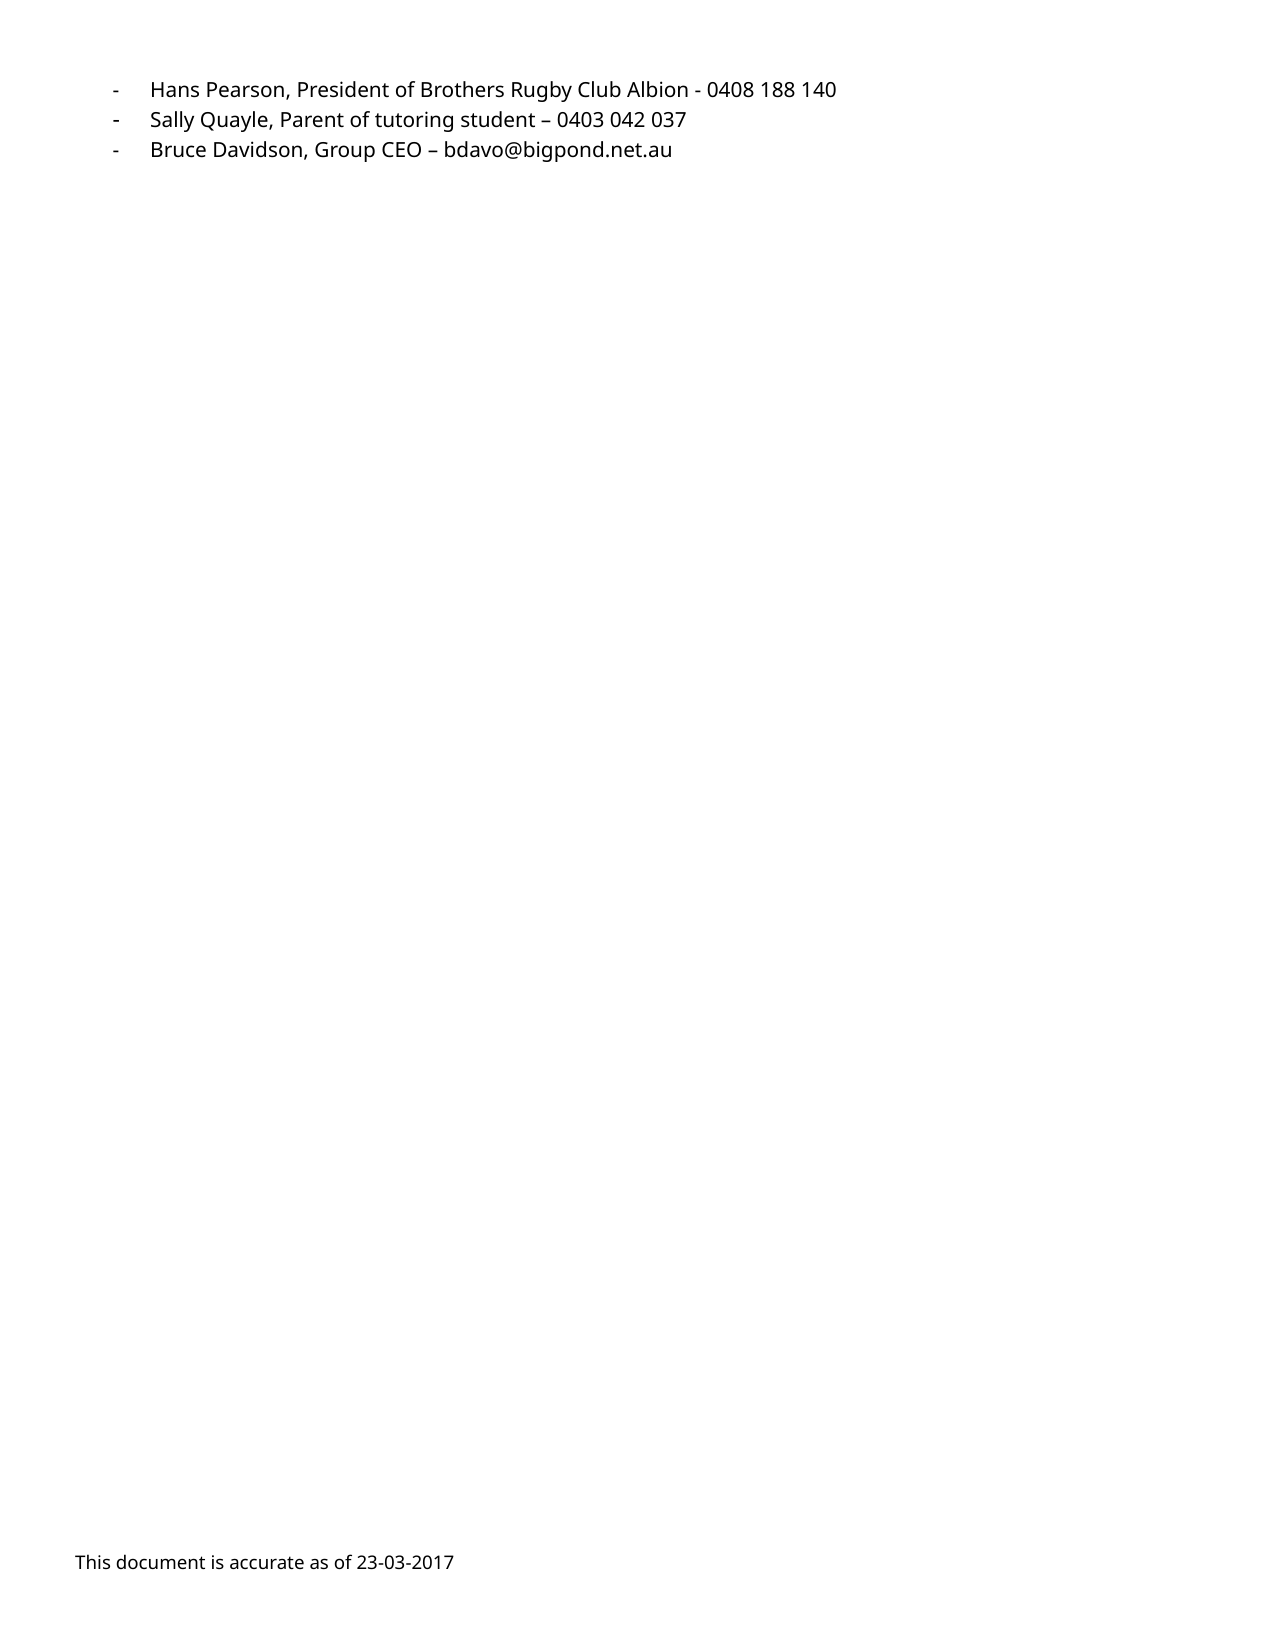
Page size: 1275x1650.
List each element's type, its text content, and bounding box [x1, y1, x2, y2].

list Bruce Davidson, Group CEO – bdavo@bigpond.net.au [112, 135, 1200, 163]
list Sally Quayle, Parent of tutoring student – 0403 042 037 [112, 103, 1200, 135]
list Hans Pearson, President of Brothers Rugby Club Albion - 0408 188 140 [112, 75, 1200, 103]
